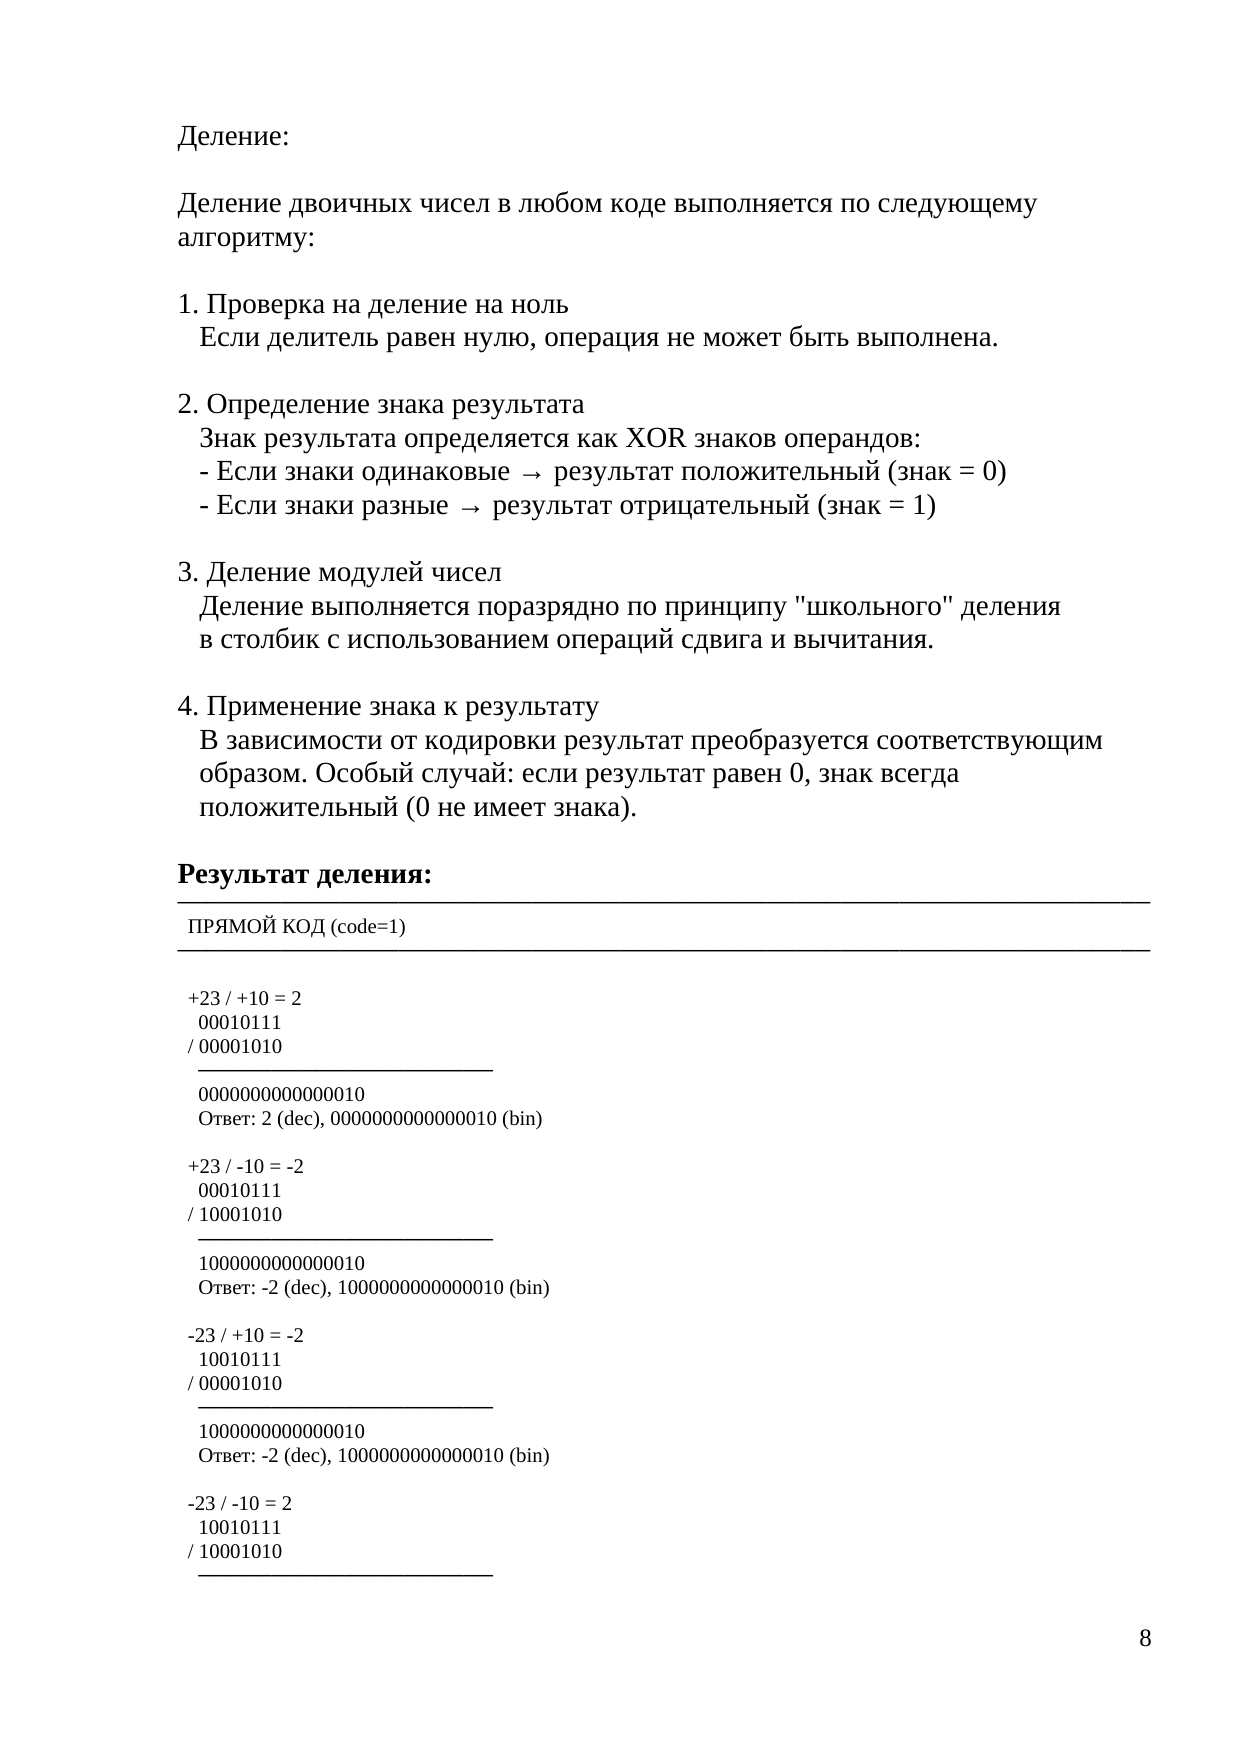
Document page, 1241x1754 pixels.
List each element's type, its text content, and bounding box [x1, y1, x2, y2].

text Деление: [177, 118, 1152, 185]
text 00010111 [177, 1010, 1152, 1034]
text Ответ: -2 (dec), 1000000000000010 (bin) [177, 1274, 1152, 1299]
text 2. Определение знака результата [177, 386, 1152, 420]
text ──────────────────── [177, 1226, 1152, 1251]
text Результат деления: [177, 856, 1152, 889]
text -23 / +10 = -2 [177, 1323, 1152, 1347]
text +23 / -10 = -2 [177, 1154, 1152, 1178]
text - Если знаки разные → результат отрицательный (знак = 1) [177, 487, 1152, 521]
text Деление двоичных чисел в любом коде выполняется по следующему алгоритму: [177, 185, 1152, 252]
text Знак результата определяется как XOR знаков операндов: [177, 420, 1152, 453]
text / 00001010 [177, 1371, 1152, 1395]
text +23 / +10 = 2 [177, 986, 1152, 1010]
text / 10001010 [177, 1202, 1152, 1226]
text ────────────────────────────────────────────────────────────────── [177, 889, 1152, 914]
text -23 / -10 = 2 [177, 1491, 1152, 1515]
text В зависимости от кодировки результат преобразуется соответствующим [177, 722, 1152, 755]
text 4. Применение знака к результату [177, 688, 1152, 722]
text Деление выполняется поразрядно по принципу "школьного" деления [177, 588, 1152, 621]
text / 10001010 [177, 1539, 1152, 1563]
text ПРЯМОЙ КОД (code=1) [177, 914, 1152, 938]
text ──────────────────── [177, 1563, 1152, 1587]
text - Если знаки одинаковые → результат положительный (знак = 0) [177, 453, 1152, 487]
text в столбик с использованием операций сдвига и вычитания. [177, 621, 1152, 655]
text 1000000000000010 [177, 1419, 1152, 1443]
text 1. Проверка на деление на ноль [177, 286, 1152, 319]
text 1000000000000010 [177, 1251, 1152, 1274]
text 3. Деление модулей чисел [177, 554, 1152, 588]
text 10010111 [177, 1347, 1152, 1371]
text ────────────────────────────────────────────────────────────────── [177, 938, 1152, 962]
text 10010111 [177, 1515, 1152, 1539]
text 0000000000000010 [177, 1082, 1152, 1106]
text положительный (0 не имеет знака). [177, 789, 1152, 822]
text Если делитель равен нулю, операция не может быть выполнена. [177, 319, 1152, 353]
text Ответ: 2 (dec), 0000000000000010 (bin) [177, 1106, 1152, 1130]
text ──────────────────── [177, 1395, 1152, 1419]
text образом. Особый случай: если результат равен 0, знак всегда [177, 755, 1152, 789]
text 00010111 [177, 1178, 1152, 1202]
text ──────────────────── [177, 1058, 1152, 1082]
text Ответ: -2 (dec), 1000000000000010 (bin) [177, 1443, 1152, 1467]
text / 00001010 [177, 1034, 1152, 1058]
